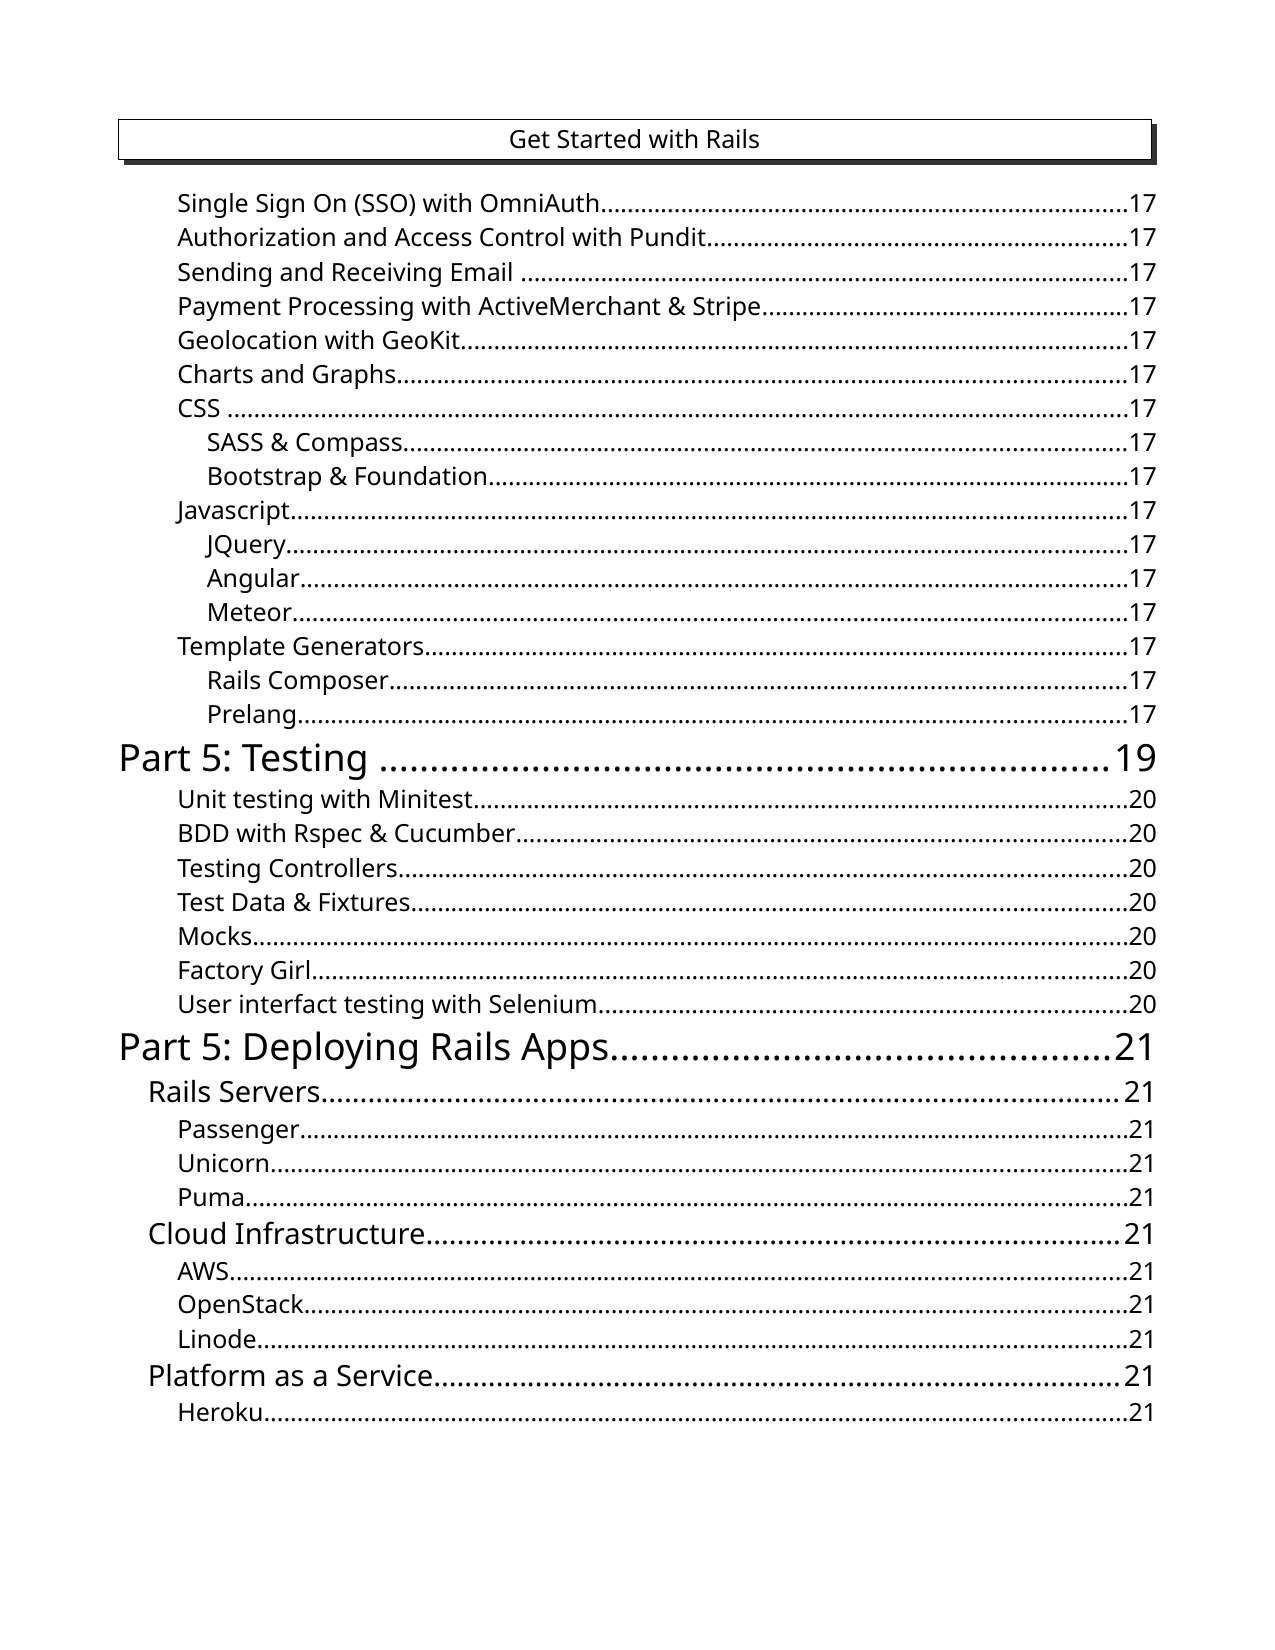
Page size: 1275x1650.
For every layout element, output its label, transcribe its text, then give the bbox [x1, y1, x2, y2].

text Puma 21 [177, 1179, 1157, 1213]
text AWS 21 [177, 1253, 1157, 1287]
text Part 5: Deploying Rails Apps 21 [118, 1021, 1157, 1072]
text Unicorn 21 [177, 1145, 1157, 1179]
text Geolocation with GeoKit 17 [177, 322, 1157, 356]
text JQuery 17 [207, 527, 1157, 561]
text Charts and Graphs 17 [177, 356, 1157, 390]
text User interfact testing with Selenium 20 [177, 986, 1157, 1021]
text Sending and Receiving Email 17 [177, 254, 1157, 288]
text Test Data & Fixtures 20 [177, 884, 1157, 918]
text Rails Composer 17 [207, 663, 1157, 697]
text Testing Controllers 20 [177, 850, 1157, 884]
text Javascript 17 [177, 493, 1157, 527]
text Heroku 21 [177, 1395, 1157, 1429]
text Part 5: Testing 19 [118, 731, 1157, 782]
text Cloud Infrastructure 21 [148, 1213, 1157, 1253]
text Platform as a Service 21 [148, 1355, 1157, 1395]
text BDD with Rspec & Cucumber 20 [177, 816, 1157, 850]
text Single Sign On (SSO) with OmniAuth 17 [177, 186, 1157, 220]
text Angular 17 [207, 561, 1157, 595]
text Meteor 17 [207, 595, 1157, 629]
text OpenStack 21 [177, 1287, 1157, 1321]
text Payment Processing with ActiveMerchant & Stripe 17 [177, 288, 1157, 322]
text Prelang 17 [207, 697, 1157, 731]
text Factory Girl 20 [177, 952, 1157, 986]
text Template Generators 17 [177, 629, 1157, 663]
text Authorization and Access Control with Pundit 17 [177, 220, 1157, 254]
text Unit testing with Minitest 20 [177, 782, 1157, 816]
text Rails Servers 21 [148, 1072, 1157, 1111]
text Passenger 21 [177, 1111, 1157, 1145]
text SASS & Compass 17 [207, 424, 1157, 458]
text Bootstrap & Foundation 17 [207, 458, 1157, 493]
text Linode 21 [177, 1321, 1157, 1355]
text CSS 17 [177, 390, 1157, 424]
text Mocks 20 [177, 918, 1157, 952]
